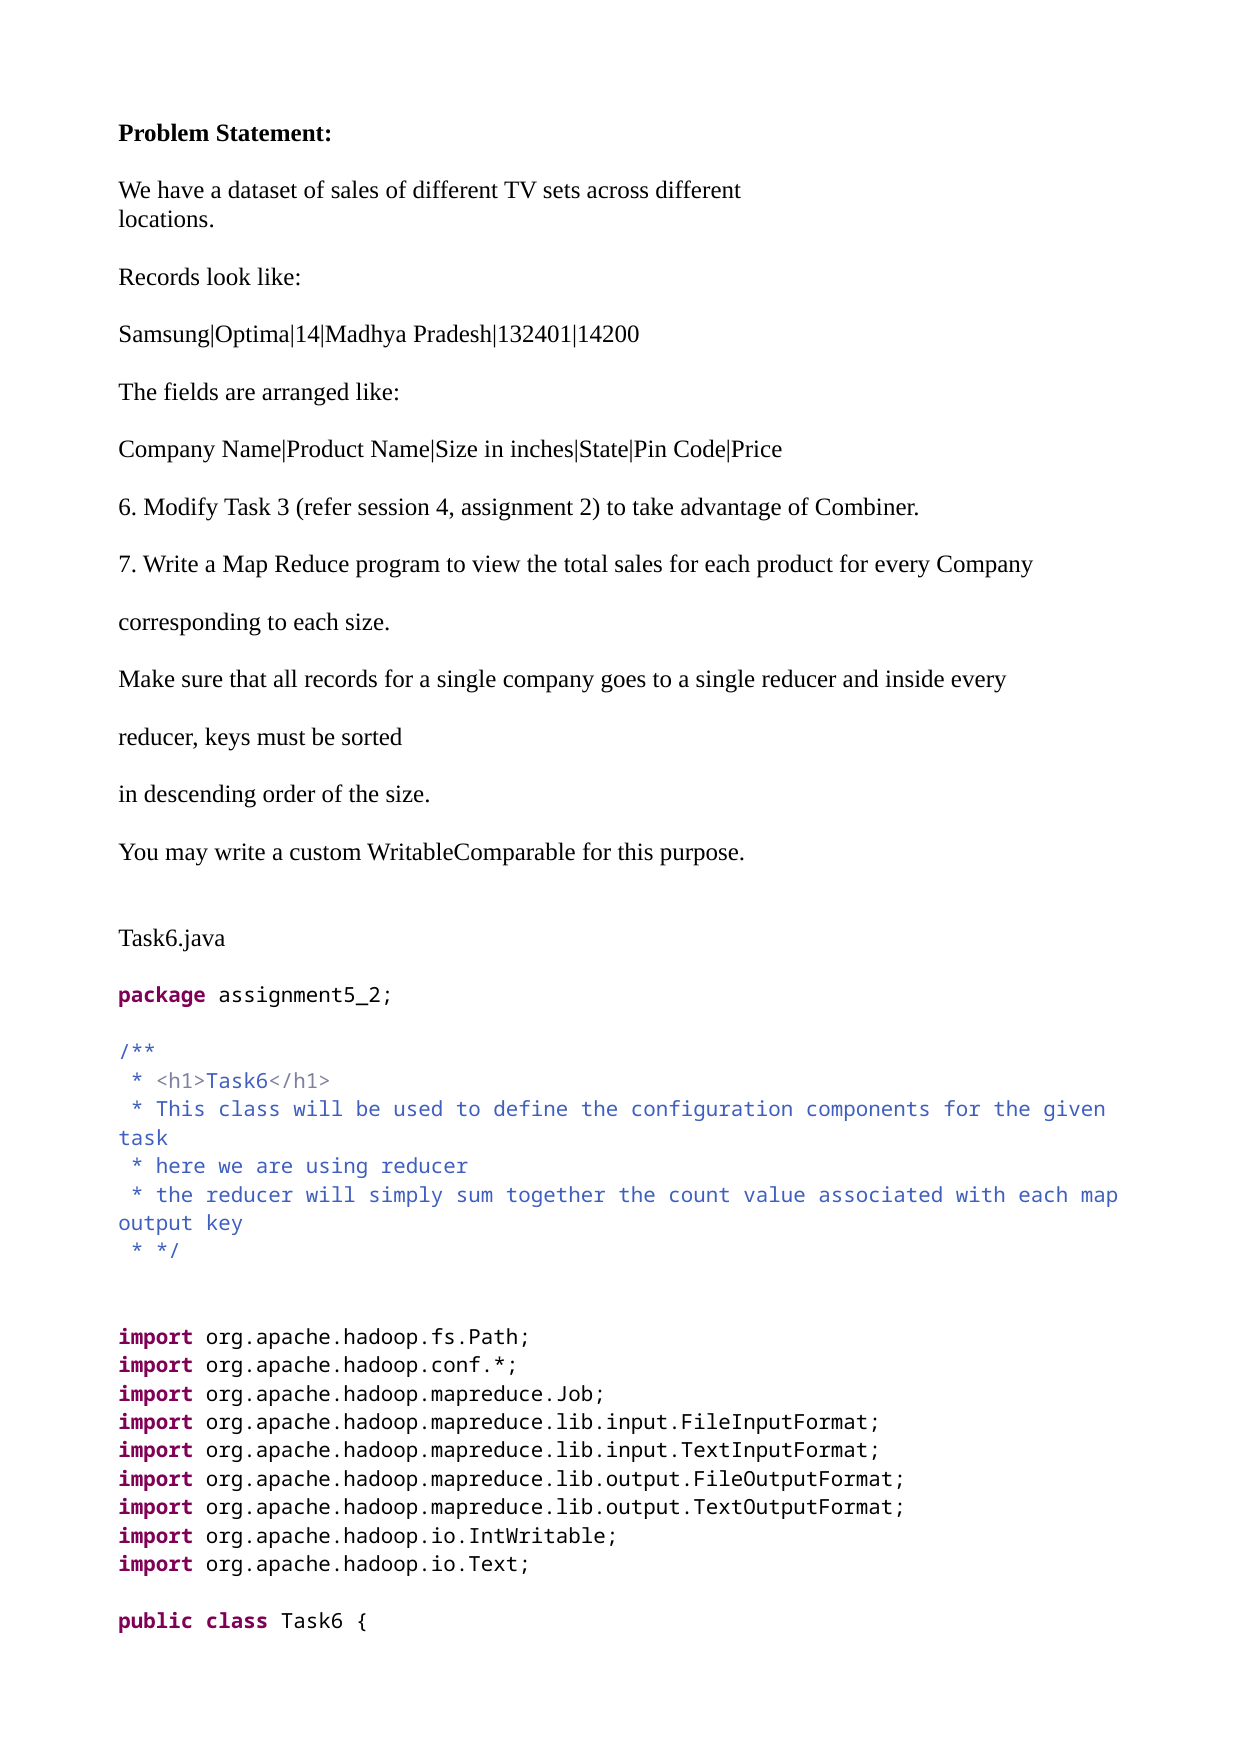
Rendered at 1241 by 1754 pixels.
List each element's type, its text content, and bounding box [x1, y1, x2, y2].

text public class Task6 { [118, 1606, 1122, 1635]
text * This class will be used to define the configuration components for the given task [118, 1094, 1122, 1151]
text in descending order of the size. [118, 779, 1122, 808]
text Company Name|Product Name|Size in inches|State|Pin Code|Price [118, 434, 1122, 463]
text import org.apache.hadoop.mapreduce.lib.output.TextOutputFormat; [118, 1492, 1122, 1521]
text corresponding to each size. [118, 607, 1122, 636]
text import org.apache.hadoop.fs.Path; [118, 1322, 1122, 1350]
text Make sure that all records for a single company goes to a single reducer and inside every [118, 664, 1122, 693]
text * */ [118, 1237, 1122, 1265]
text import org.apache.hadoop.io.Text; [118, 1549, 1122, 1578]
text import org.apache.hadoop.mapreduce.Job; [118, 1379, 1122, 1407]
text reducer, keys must be sorted [118, 722, 1122, 751]
text locations. [118, 204, 1122, 233]
text /** [118, 1037, 1122, 1066]
text The fields are arranged like: [118, 377, 1122, 406]
text * <h1>Task6</h1> [118, 1066, 1122, 1094]
text package assignment5_2; [118, 981, 1122, 1009]
text * here we are using reducer [118, 1151, 1122, 1180]
text import org.apache.hadoop.conf.*; [118, 1350, 1122, 1379]
text import org.apache.hadoop.io.IntWritable; [118, 1521, 1122, 1549]
text * the reducer will simply sum together the count value associated with each map output key [118, 1180, 1122, 1237]
text 6. Modify Task 3 (refer session 4, assignment 2) to take advantage of Combiner. [118, 492, 1122, 521]
text Task6.java [118, 923, 1122, 952]
text We have a dataset of sales of different TV sets across different [118, 176, 1122, 204]
text You may write a custom WritableComparable for this purpose. [118, 837, 1122, 866]
text Samsung|Optima|14|Madhya Pradesh|132401|14200 [118, 319, 1122, 348]
text import org.apache.hadoop.mapreduce.lib.input.TextInputFormat; [118, 1436, 1122, 1464]
text 7. Write a Map Reduce program to view the total sales for each product for every Company [118, 549, 1122, 578]
text import org.apache.hadoop.mapreduce.lib.input.FileInputFormat; [118, 1407, 1122, 1436]
text Problem Statement: [118, 118, 1122, 147]
text Records look like: [118, 262, 1122, 291]
text import org.apache.hadoop.mapreduce.lib.output.FileOutputFormat; [118, 1464, 1122, 1492]
